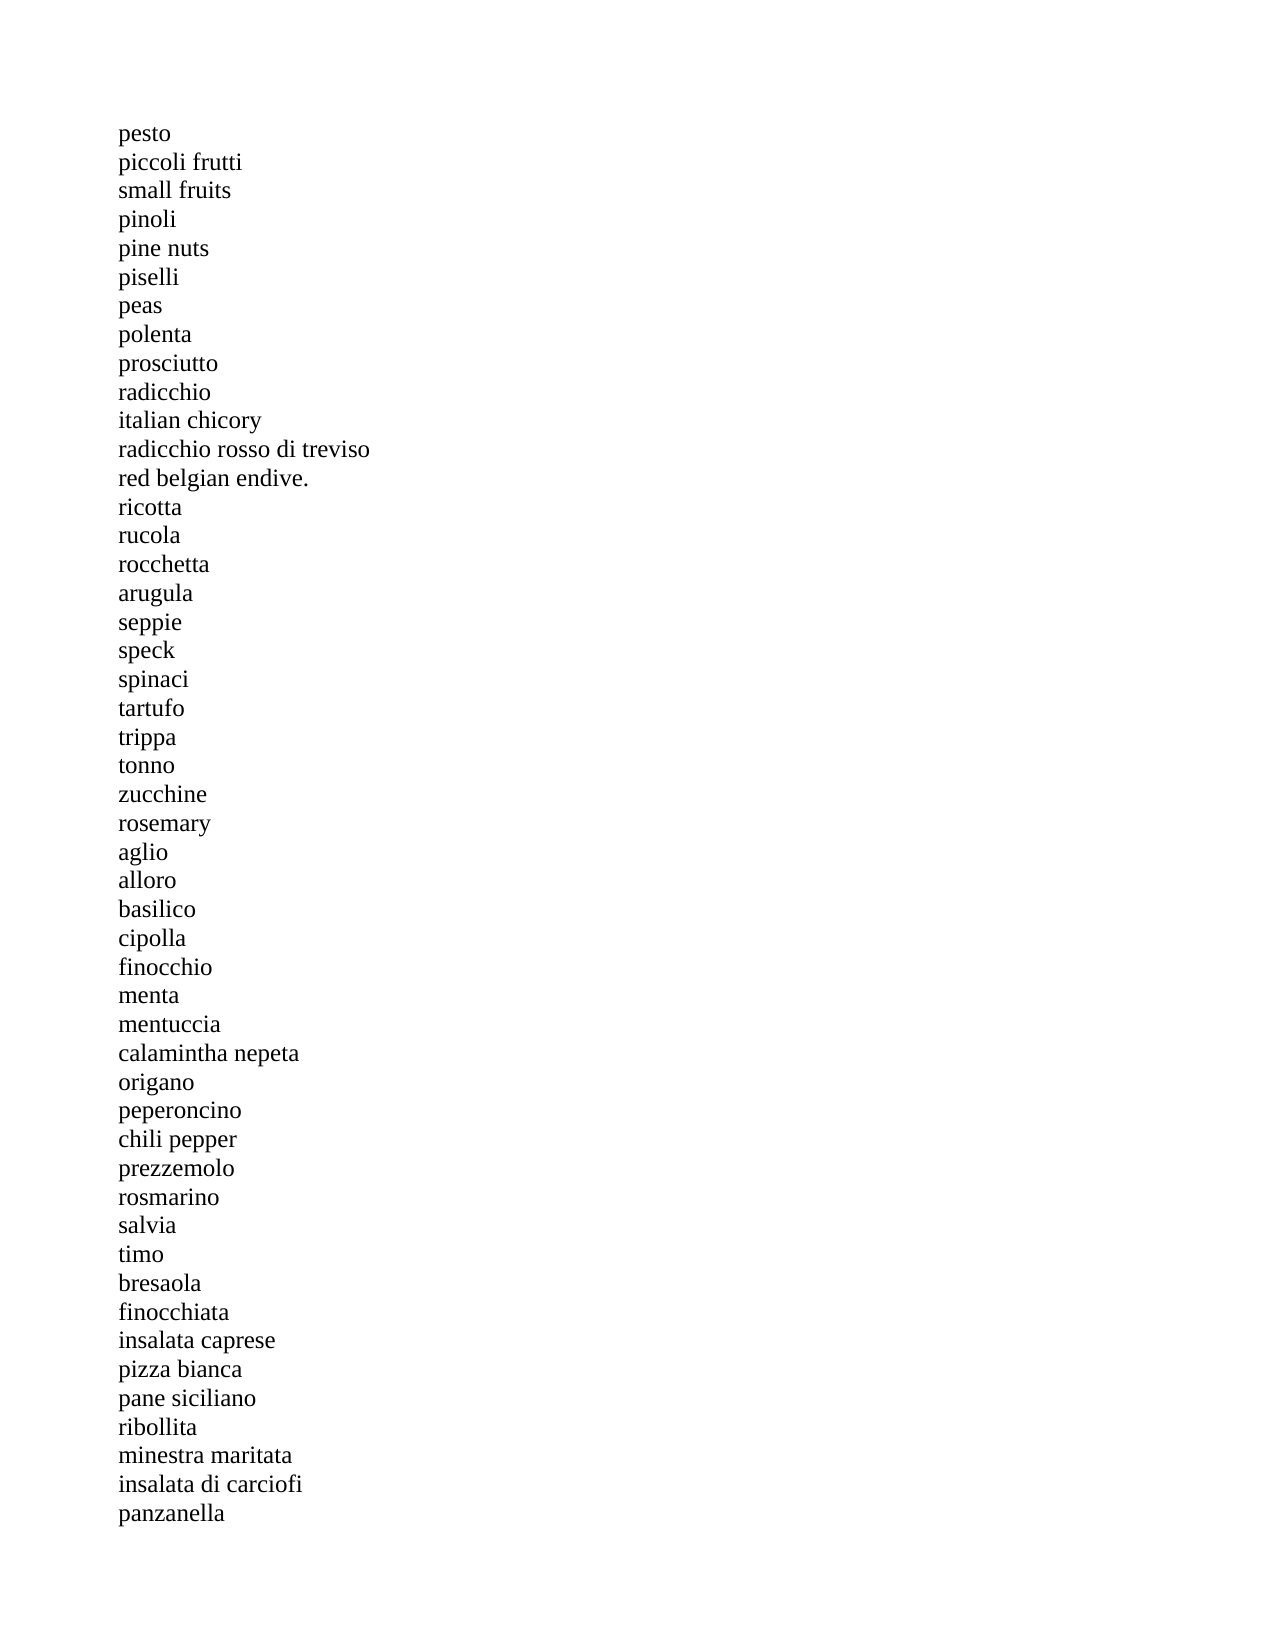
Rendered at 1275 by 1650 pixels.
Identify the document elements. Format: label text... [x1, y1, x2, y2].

text ricotta [118, 492, 1157, 521]
text calamintha nepeta [118, 1038, 1157, 1067]
text piselli [118, 262, 1157, 291]
text origano [118, 1067, 1157, 1096]
text pinoli [118, 204, 1157, 233]
text rosmarino [118, 1182, 1157, 1211]
text alloro [118, 866, 1157, 894]
text pine nuts [118, 233, 1157, 262]
text speck [118, 636, 1157, 664]
text red belgian endive. [118, 463, 1157, 492]
text peas [118, 291, 1157, 319]
text tonno [118, 751, 1157, 779]
text rocchetta [118, 549, 1157, 578]
text insalata caprese [118, 1326, 1157, 1354]
text polenta [118, 319, 1157, 348]
text small fruits [118, 176, 1157, 204]
text pane siciliano [118, 1383, 1157, 1412]
text bresaola [118, 1268, 1157, 1297]
text arugula [118, 578, 1157, 607]
text ribollita [118, 1412, 1157, 1441]
text pesto [118, 118, 1157, 147]
text prosciutto [118, 348, 1157, 377]
text aglio [118, 837, 1157, 866]
text salvia [118, 1211, 1157, 1239]
text finocchiata [118, 1297, 1157, 1326]
text italian chicory [118, 406, 1157, 434]
text piccoli frutti [118, 147, 1157, 176]
text menta [118, 981, 1157, 1009]
text basilico [118, 894, 1157, 923]
text trippa [118, 722, 1157, 751]
text cipolla [118, 923, 1157, 952]
text timo [118, 1239, 1157, 1268]
text radicchio rosso di treviso [118, 434, 1157, 463]
text prezzemolo [118, 1153, 1157, 1182]
text chili pepper [118, 1124, 1157, 1153]
text peperoncino [118, 1096, 1157, 1124]
text zucchine [118, 779, 1157, 808]
text radicchio [118, 377, 1157, 406]
text mentuccia [118, 1009, 1157, 1038]
text pizza bianca [118, 1354, 1157, 1383]
text finocchio [118, 952, 1157, 981]
text insalata di carciofi [118, 1469, 1157, 1498]
text spinaci [118, 664, 1157, 693]
text rucola [118, 521, 1157, 549]
text tartufo [118, 693, 1157, 722]
text minestra maritata [118, 1441, 1157, 1469]
text seppie [118, 607, 1157, 636]
text panzanella [118, 1498, 1157, 1527]
text rosemary [118, 808, 1157, 837]
